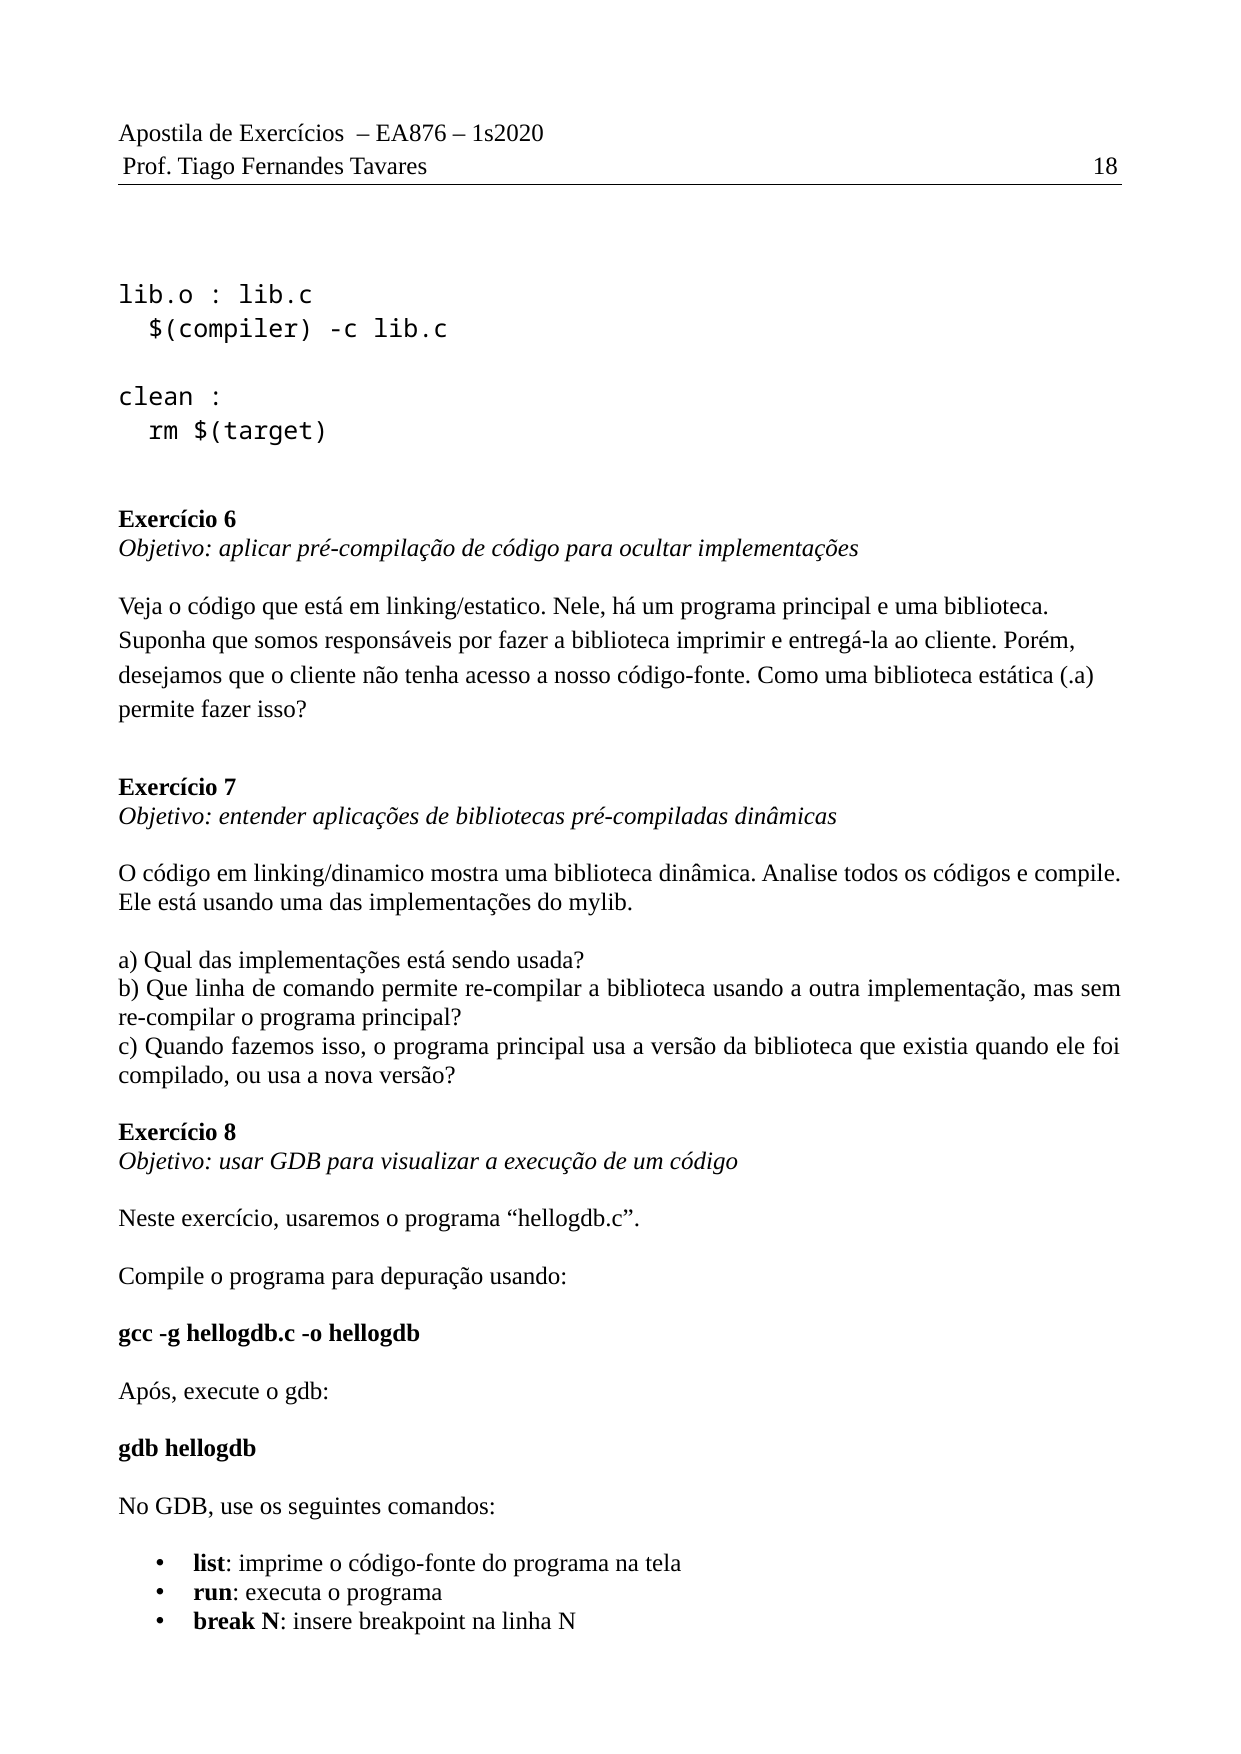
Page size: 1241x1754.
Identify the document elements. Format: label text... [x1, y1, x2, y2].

text gcc -g hellogdb.c -o hellogdb [118, 1318, 1122, 1347]
list run: executa o programa [156, 1577, 1122, 1606]
text $(compiler) -c lib.c [118, 311, 1122, 345]
text O código em linking/dinamico mostra uma biblioteca dinâmica. Analise todos os códigos e compile. Ele está usando uma das implementações do mylib. [118, 858, 1122, 916]
list list: imprime o código-fonte do programa na tela [156, 1548, 1122, 1577]
text clean : [118, 379, 1122, 413]
text Exercício 7 [118, 772, 1122, 801]
text gdb hellogdb [118, 1433, 1122, 1462]
text Objetivo: entender aplicações de bibliotecas pré-compiladas dinâmicas [118, 801, 1122, 830]
text No GDB, use os seguintes comandos: [118, 1491, 1122, 1520]
text a) Qual das implementações está sendo usada? [118, 945, 1122, 973]
text lib.o : lib.c [118, 277, 1122, 311]
list break N: insere breakpoint na linha N [156, 1606, 1122, 1635]
text Neste exercício, usaremos o programa “hellogdb.c”. [118, 1203, 1122, 1232]
text Veja o código que está em linking/estatico. Nele, há um programa principal e uma biblioteca. Suponha que somos responsáveis por fazer a biblioteca imprimir e entregá-la ao cliente. Porém, desejamos que o cliente não tenha acesso a nosso código-fonte. Como uma biblioteca estática (.a) permite fazer isso? [118, 591, 1122, 723]
text Compile o programa para depuração usando: [118, 1261, 1122, 1290]
text Após, execute o gdb: [118, 1376, 1122, 1405]
text Objetivo: aplicar pré-compilação de código para ocultar implementações [118, 533, 1122, 562]
text Exercício 8 [118, 1117, 1122, 1146]
text rm $(target) [118, 413, 1122, 447]
text Objetivo: usar GDB para visualizar a execução de um código [118, 1146, 1122, 1175]
text c) Quando fazemos isso, o programa principal usa a versão da biblioteca que existia quando ele foi compilado, ou usa a nova versão? [118, 1031, 1122, 1088]
text b) Que linha de comando permite re-compilar a biblioteca usando a outra implementação, mas sem re-compilar o programa principal? [118, 973, 1122, 1031]
text Exercício 6 [118, 504, 1122, 533]
